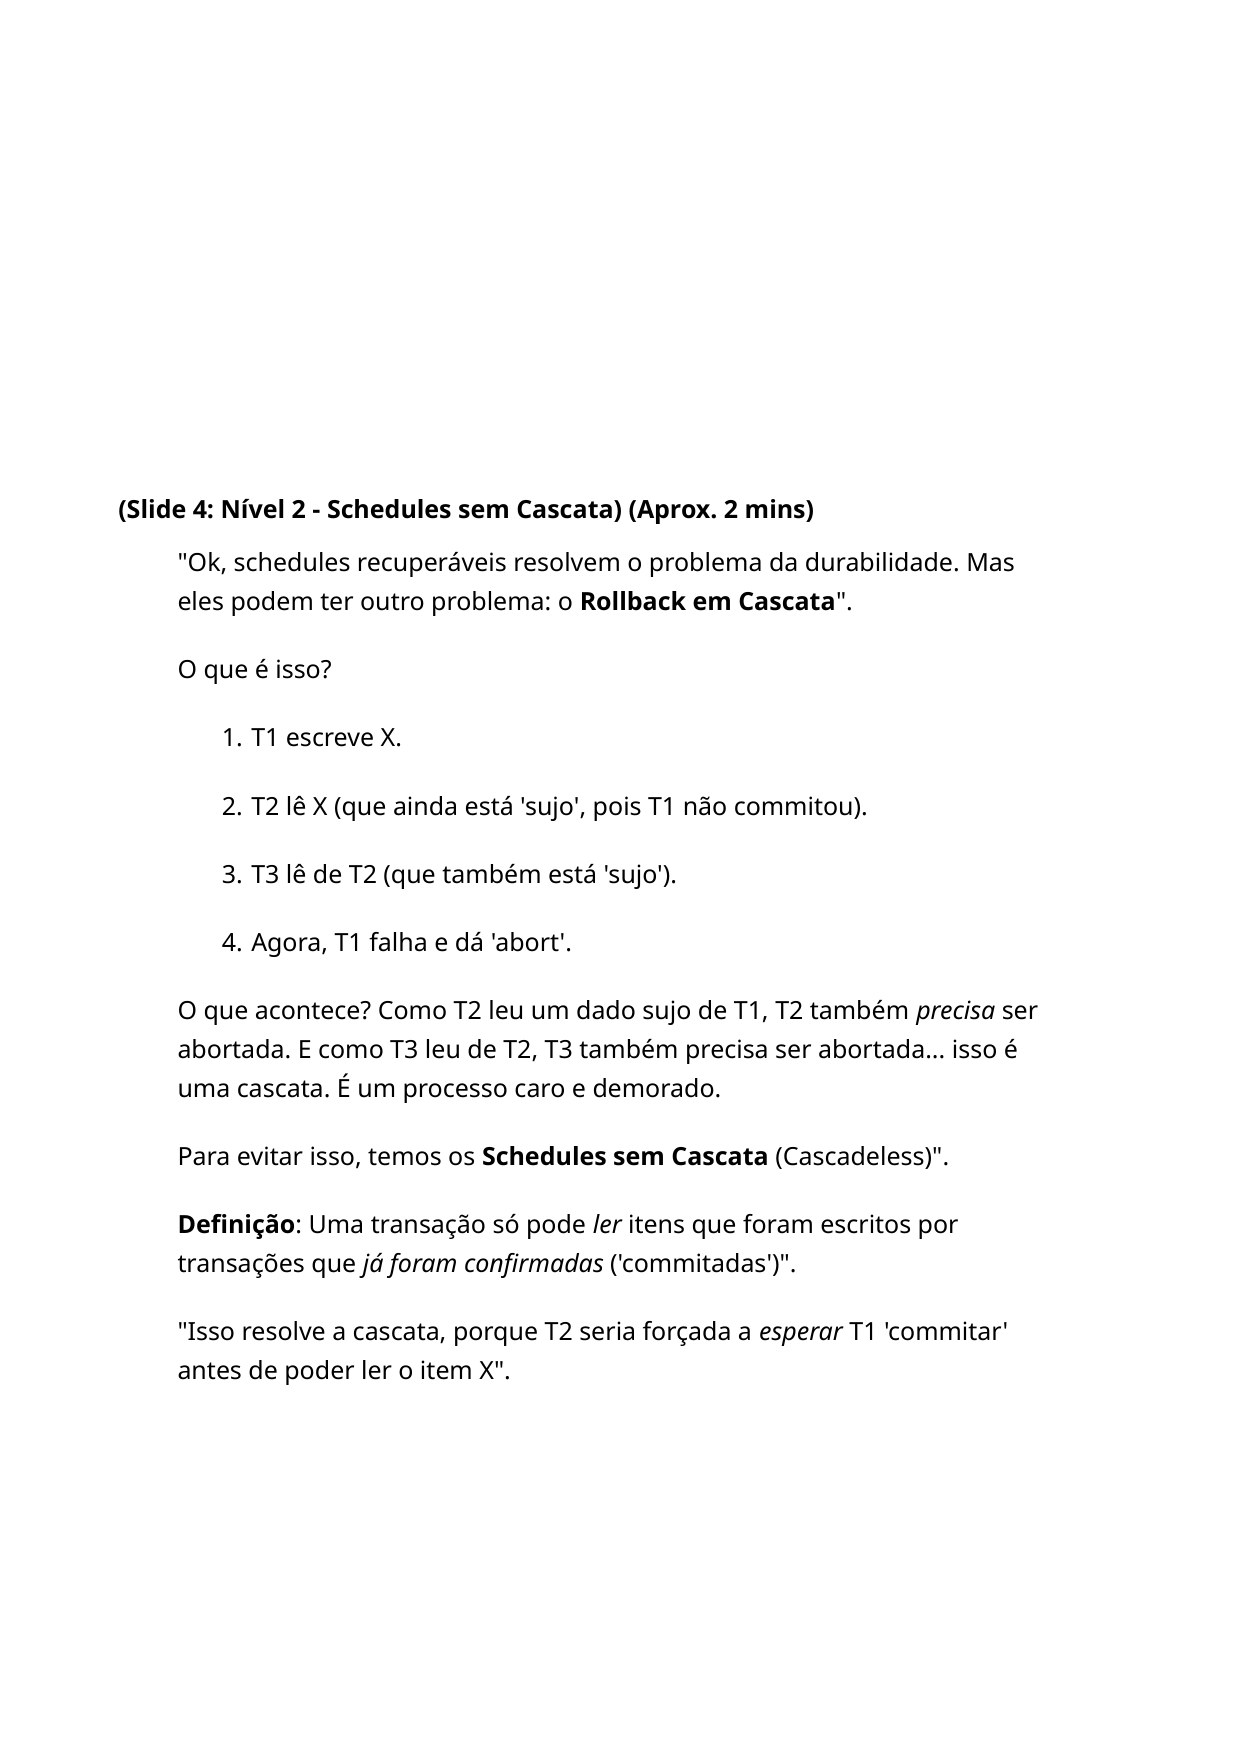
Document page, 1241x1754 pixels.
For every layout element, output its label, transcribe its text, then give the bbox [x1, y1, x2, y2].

list T2 lê X (que ainda está 'sujo', pois T1 não commitou). [222, 788, 1063, 822]
text O que é isso? [177, 652, 1063, 686]
list Agora, T1 falha e dá 'abort'. [222, 925, 1063, 959]
list T3 lê de T2 (que também está 'sujo'). [222, 856, 1063, 891]
text Definição: Uma transação só pode ler itens que foram escritos por transações que já foram confirmadas ('commitadas')". [177, 1207, 1063, 1280]
text "Ok, schedules recuperáveis resolvem o problema da durabilidade. Mas eles podem ter outro problema: o Rollback em Cascata". [177, 545, 1063, 618]
text "Isso resolve a cascata, porque T2 seria forçada a esperar T1 'commitar' antes de poder ler o item X". [177, 1314, 1063, 1387]
text (Slide 4: Nível 2 - Schedules sem Cascata) (Aprox. 2 mins) [118, 491, 1122, 526]
text O que acontece? Como T2 leu um dado sujo de T1, T2 também precisa ser abortada. E como T3 leu de T2, T3 também precisa ser abortada... isso é uma cascata. É um processo caro e demorado. [177, 993, 1063, 1104]
text Para evitar isso, temos os Schedules sem Cascata (Cascadeless)". [177, 1139, 1063, 1173]
list T1 escreve X. [222, 720, 1063, 754]
